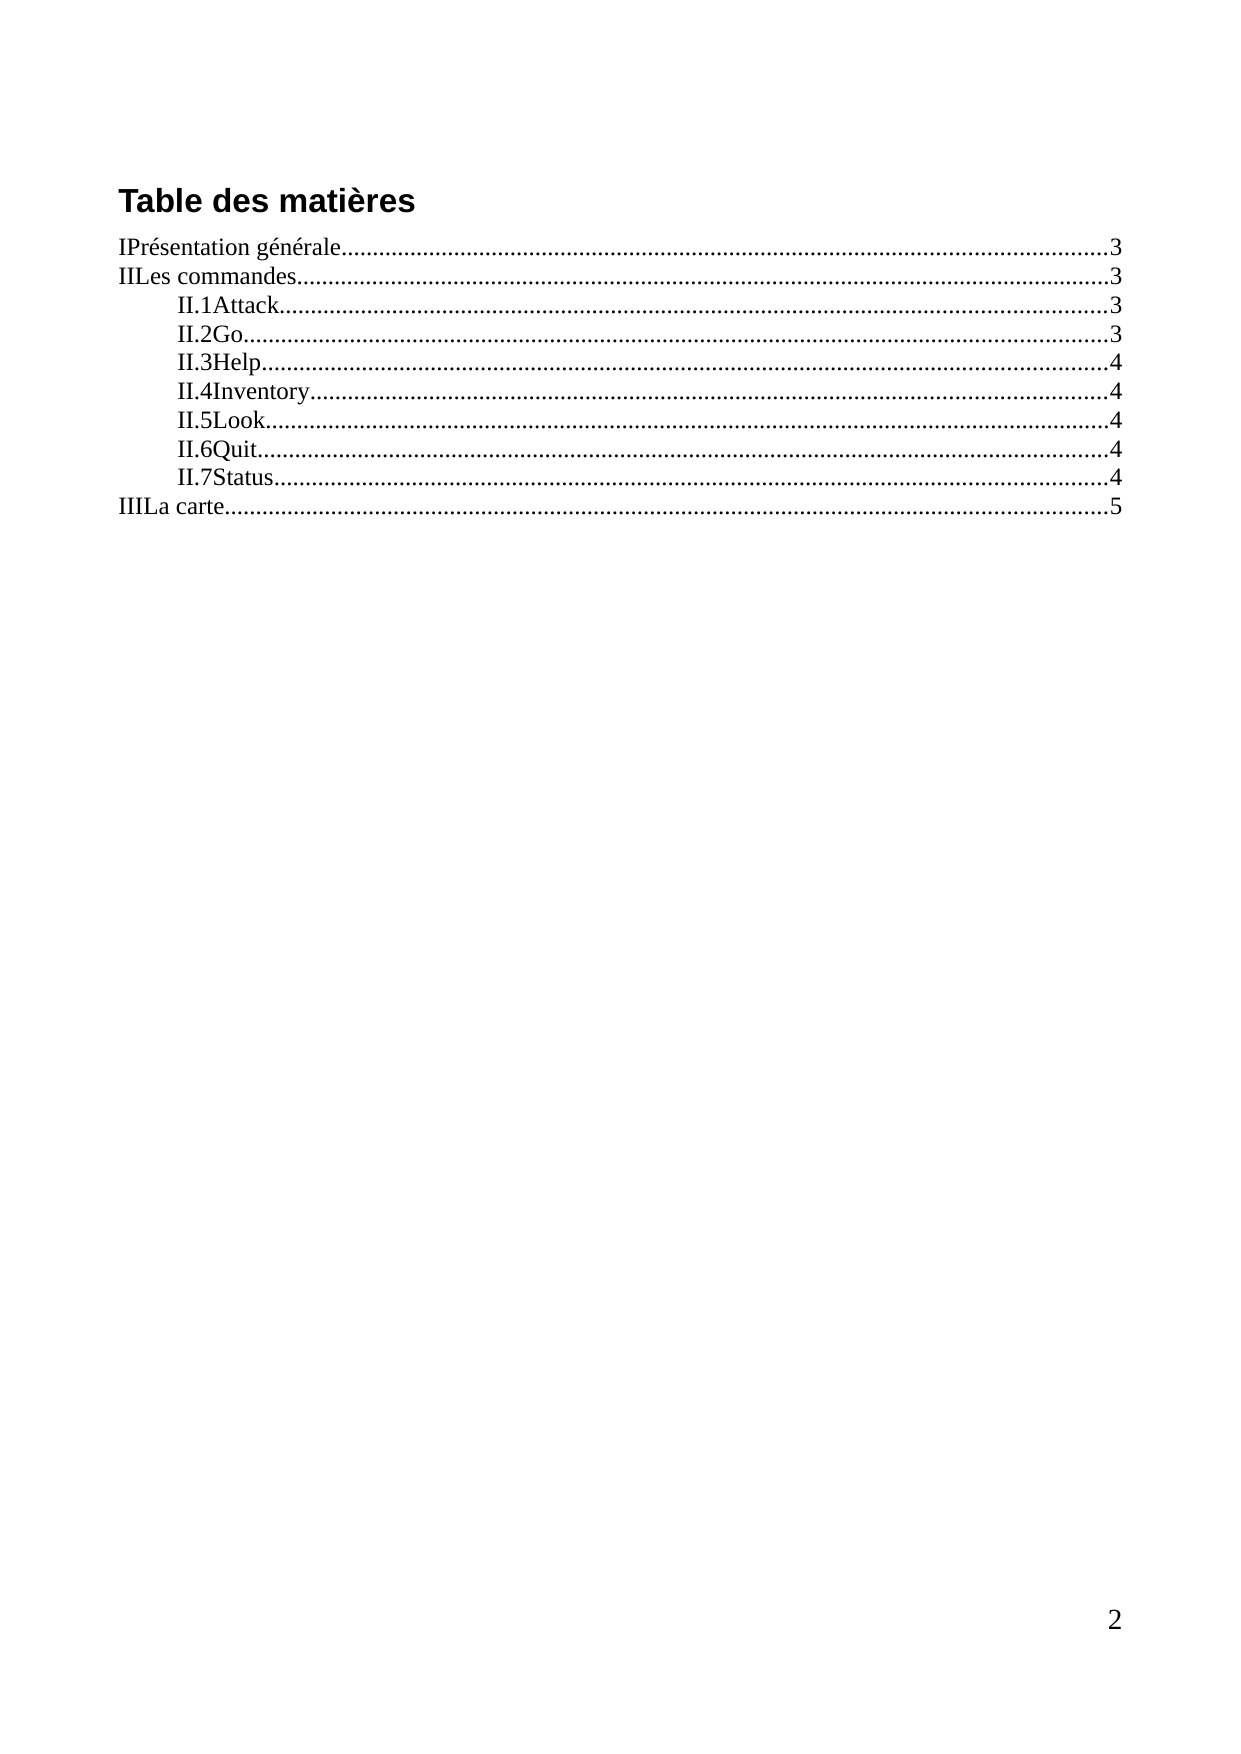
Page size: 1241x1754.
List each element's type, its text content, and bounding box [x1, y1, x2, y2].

subtitle Table des matières [118, 181, 1122, 220]
text II.1Attack 3 [177, 290, 1122, 319]
text IPrésentation générale 3 [118, 232, 1122, 261]
text II.4Inventory 4 [177, 376, 1122, 405]
text II.3Help 4 [177, 347, 1122, 376]
text II.2Go 3 [177, 319, 1122, 347]
text II.7Status 4 [177, 462, 1122, 491]
text IIILa carte 5 [118, 491, 1122, 520]
text II.6Quit 4 [177, 434, 1122, 462]
text IILes commandes 3 [118, 261, 1122, 290]
text II.5Look 4 [177, 405, 1122, 434]
